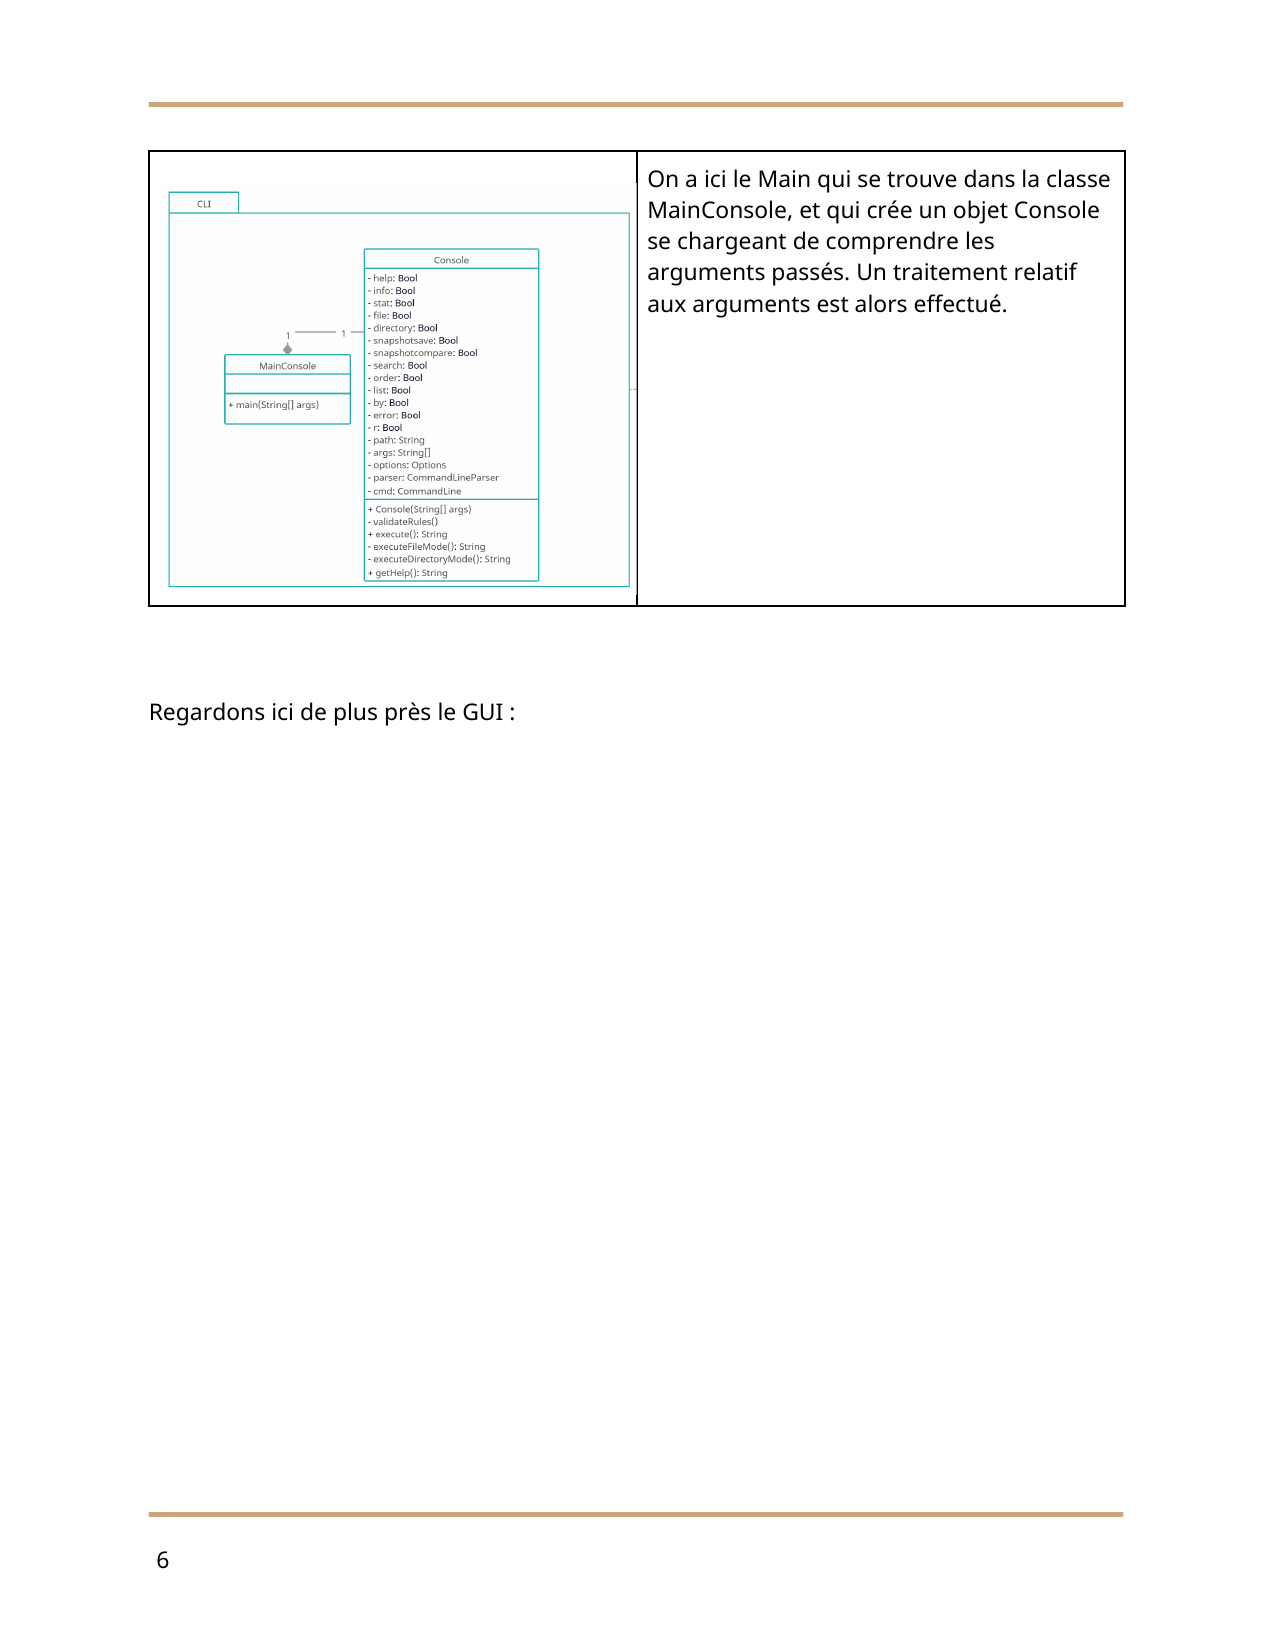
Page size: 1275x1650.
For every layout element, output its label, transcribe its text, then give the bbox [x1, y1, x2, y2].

picture [148, 102, 1124, 107]
text Regardons ici de plus près le GUI : [148, 696, 1125, 727]
table_header [150, 152, 636, 605]
picture [148, 1512, 1124, 1517]
table_header On a ici le Main qui se trouve dans la classe MainConsole, et qui crée un objet Console se chargeant de comprendre les arguments passés. Un traitement relatif aux arguments est alors effectué. [638, 152, 1124, 605]
picture [157, 183, 637, 595]
